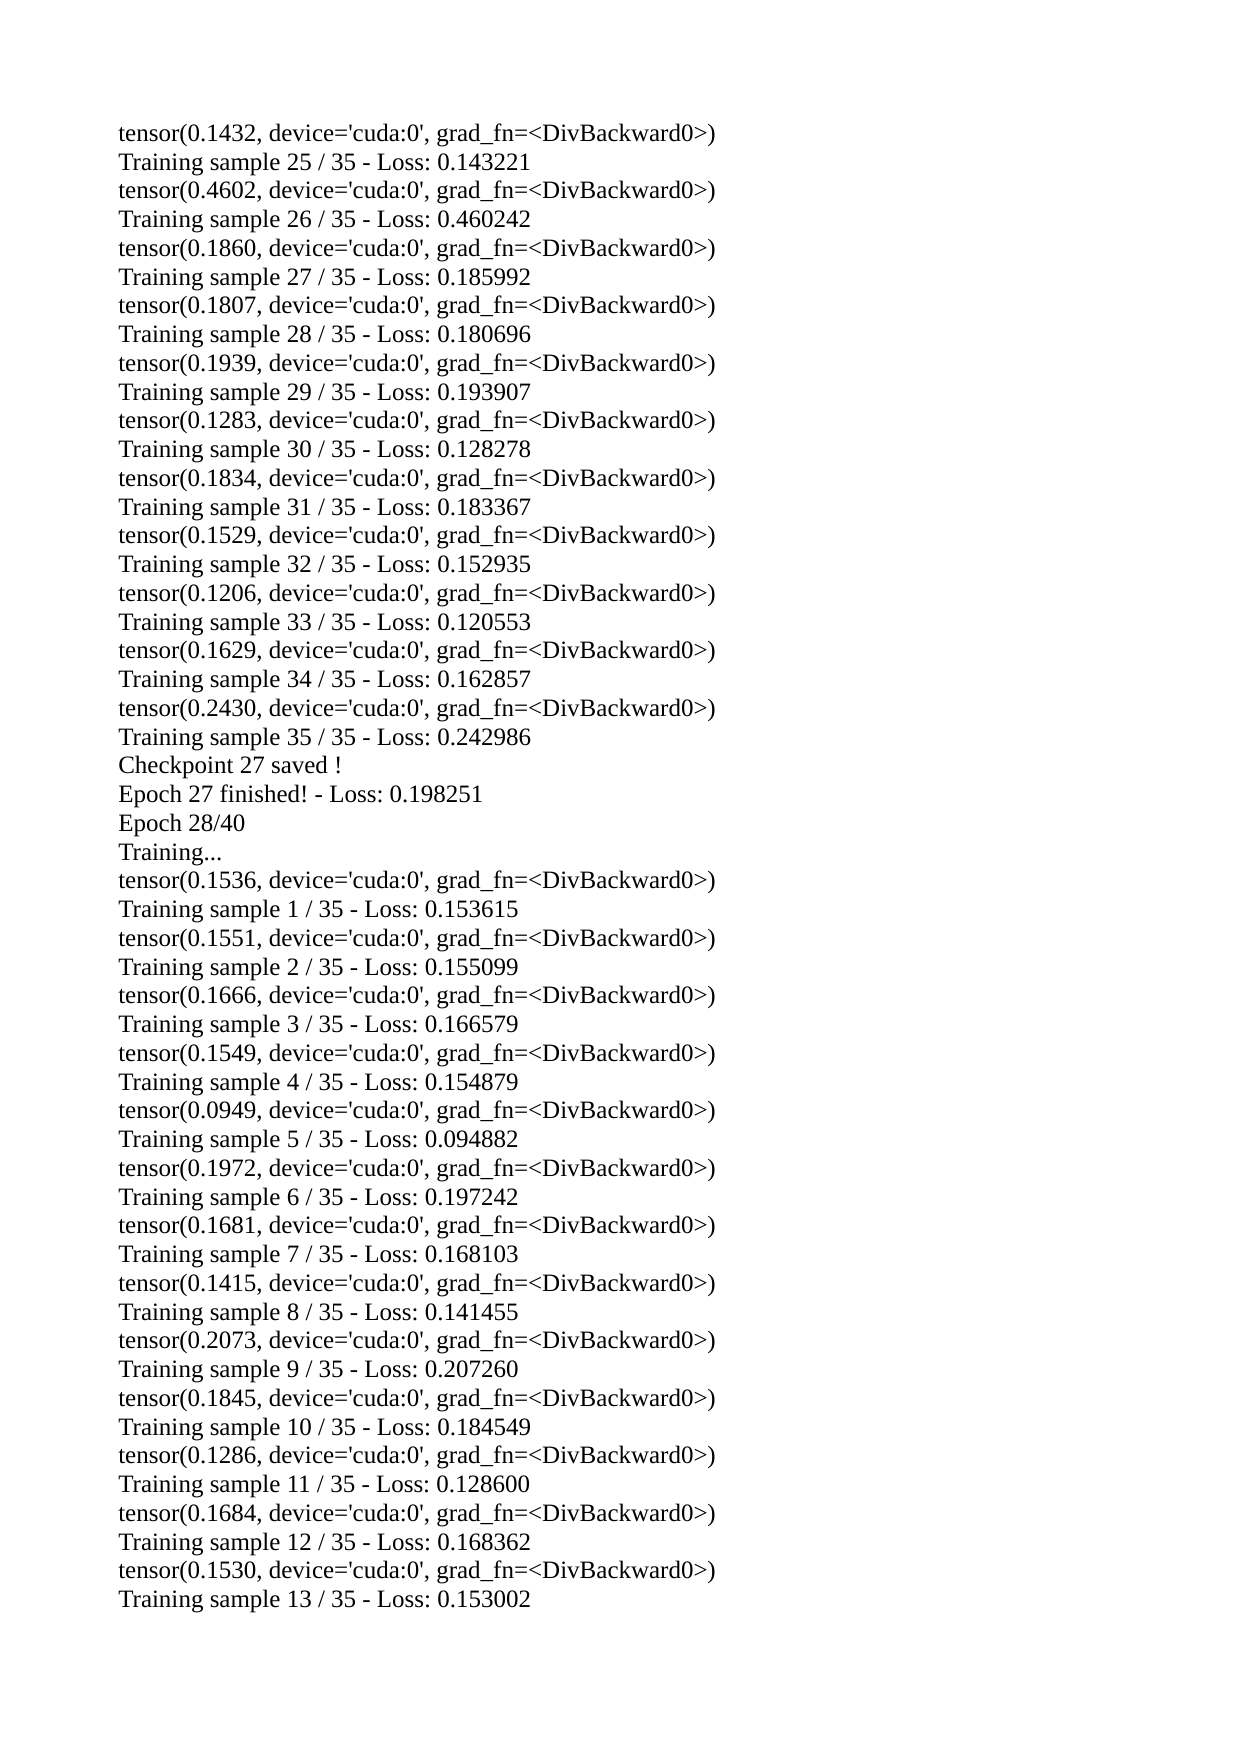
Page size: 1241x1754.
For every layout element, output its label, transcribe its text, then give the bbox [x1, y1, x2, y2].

text Epoch 28/40 [118, 808, 1122, 837]
text tensor(0.1684, device='cuda:0', grad_fn=<DivBackward0>) [118, 1498, 1122, 1527]
text tensor(0.1529, device='cuda:0', grad_fn=<DivBackward0>) [118, 521, 1122, 549]
text tensor(0.1283, device='cuda:0', grad_fn=<DivBackward0>) [118, 406, 1122, 434]
text Training sample 13 / 35 - Loss: 0.153002 [118, 1584, 1122, 1613]
text Training... [118, 837, 1122, 866]
text Training sample 28 / 35 - Loss: 0.180696 [118, 319, 1122, 348]
text Training sample 30 / 35 - Loss: 0.128278 [118, 434, 1122, 463]
text tensor(0.1629, device='cuda:0', grad_fn=<DivBackward0>) [118, 636, 1122, 664]
text Training sample 9 / 35 - Loss: 0.207260 [118, 1354, 1122, 1383]
text Training sample 27 / 35 - Loss: 0.185992 [118, 262, 1122, 291]
text tensor(0.1536, device='cuda:0', grad_fn=<DivBackward0>) [118, 866, 1122, 894]
text Training sample 4 / 35 - Loss: 0.154879 [118, 1067, 1122, 1096]
text tensor(0.1681, device='cuda:0', grad_fn=<DivBackward0>) [118, 1211, 1122, 1239]
text Training sample 6 / 35 - Loss: 0.197242 [118, 1182, 1122, 1211]
text Training sample 35 / 35 - Loss: 0.242986 [118, 722, 1122, 751]
text Epoch 27 finished! - Loss: 0.198251 [118, 779, 1122, 808]
text tensor(0.1845, device='cuda:0', grad_fn=<DivBackward0>) [118, 1383, 1122, 1412]
text Checkpoint 27 saved ! [118, 751, 1122, 779]
text Training sample 10 / 35 - Loss: 0.184549 [118, 1412, 1122, 1441]
text tensor(0.1551, device='cuda:0', grad_fn=<DivBackward0>) [118, 923, 1122, 952]
text tensor(0.1860, device='cuda:0', grad_fn=<DivBackward0>) [118, 233, 1122, 262]
text tensor(0.1807, device='cuda:0', grad_fn=<DivBackward0>) [118, 291, 1122, 319]
text Training sample 34 / 35 - Loss: 0.162857 [118, 664, 1122, 693]
text Training sample 25 / 35 - Loss: 0.143221 [118, 147, 1122, 176]
text Training sample 33 / 35 - Loss: 0.120553 [118, 607, 1122, 636]
text tensor(0.2430, device='cuda:0', grad_fn=<DivBackward0>) [118, 693, 1122, 722]
text Training sample 32 / 35 - Loss: 0.152935 [118, 549, 1122, 578]
text Training sample 7 / 35 - Loss: 0.168103 [118, 1239, 1122, 1268]
text Training sample 8 / 35 - Loss: 0.141455 [118, 1297, 1122, 1326]
text tensor(0.1666, device='cuda:0', grad_fn=<DivBackward0>) [118, 981, 1122, 1009]
text Training sample 5 / 35 - Loss: 0.094882 [118, 1124, 1122, 1153]
text Training sample 3 / 35 - Loss: 0.166579 [118, 1009, 1122, 1038]
text tensor(0.1530, device='cuda:0', grad_fn=<DivBackward0>) [118, 1556, 1122, 1584]
text tensor(0.1432, device='cuda:0', grad_fn=<DivBackward0>) [118, 118, 1122, 147]
text tensor(0.1286, device='cuda:0', grad_fn=<DivBackward0>) [118, 1441, 1122, 1469]
text tensor(0.4602, device='cuda:0', grad_fn=<DivBackward0>) [118, 176, 1122, 204]
text tensor(0.2073, device='cuda:0', grad_fn=<DivBackward0>) [118, 1326, 1122, 1354]
text Training sample 29 / 35 - Loss: 0.193907 [118, 377, 1122, 406]
text tensor(0.1939, device='cuda:0', grad_fn=<DivBackward0>) [118, 348, 1122, 377]
text tensor(0.0949, device='cuda:0', grad_fn=<DivBackward0>) [118, 1096, 1122, 1124]
text Training sample 31 / 35 - Loss: 0.183367 [118, 492, 1122, 521]
text Training sample 2 / 35 - Loss: 0.155099 [118, 952, 1122, 981]
text tensor(0.1972, device='cuda:0', grad_fn=<DivBackward0>) [118, 1153, 1122, 1182]
text tensor(0.1415, device='cuda:0', grad_fn=<DivBackward0>) [118, 1268, 1122, 1297]
text tensor(0.1549, device='cuda:0', grad_fn=<DivBackward0>) [118, 1038, 1122, 1067]
text tensor(0.1834, device='cuda:0', grad_fn=<DivBackward0>) [118, 463, 1122, 492]
text Training sample 1 / 35 - Loss: 0.153615 [118, 894, 1122, 923]
text Training sample 12 / 35 - Loss: 0.168362 [118, 1527, 1122, 1556]
text Training sample 11 / 35 - Loss: 0.128600 [118, 1469, 1122, 1498]
text Training sample 26 / 35 - Loss: 0.460242 [118, 204, 1122, 233]
text tensor(0.1206, device='cuda:0', grad_fn=<DivBackward0>) [118, 578, 1122, 607]
